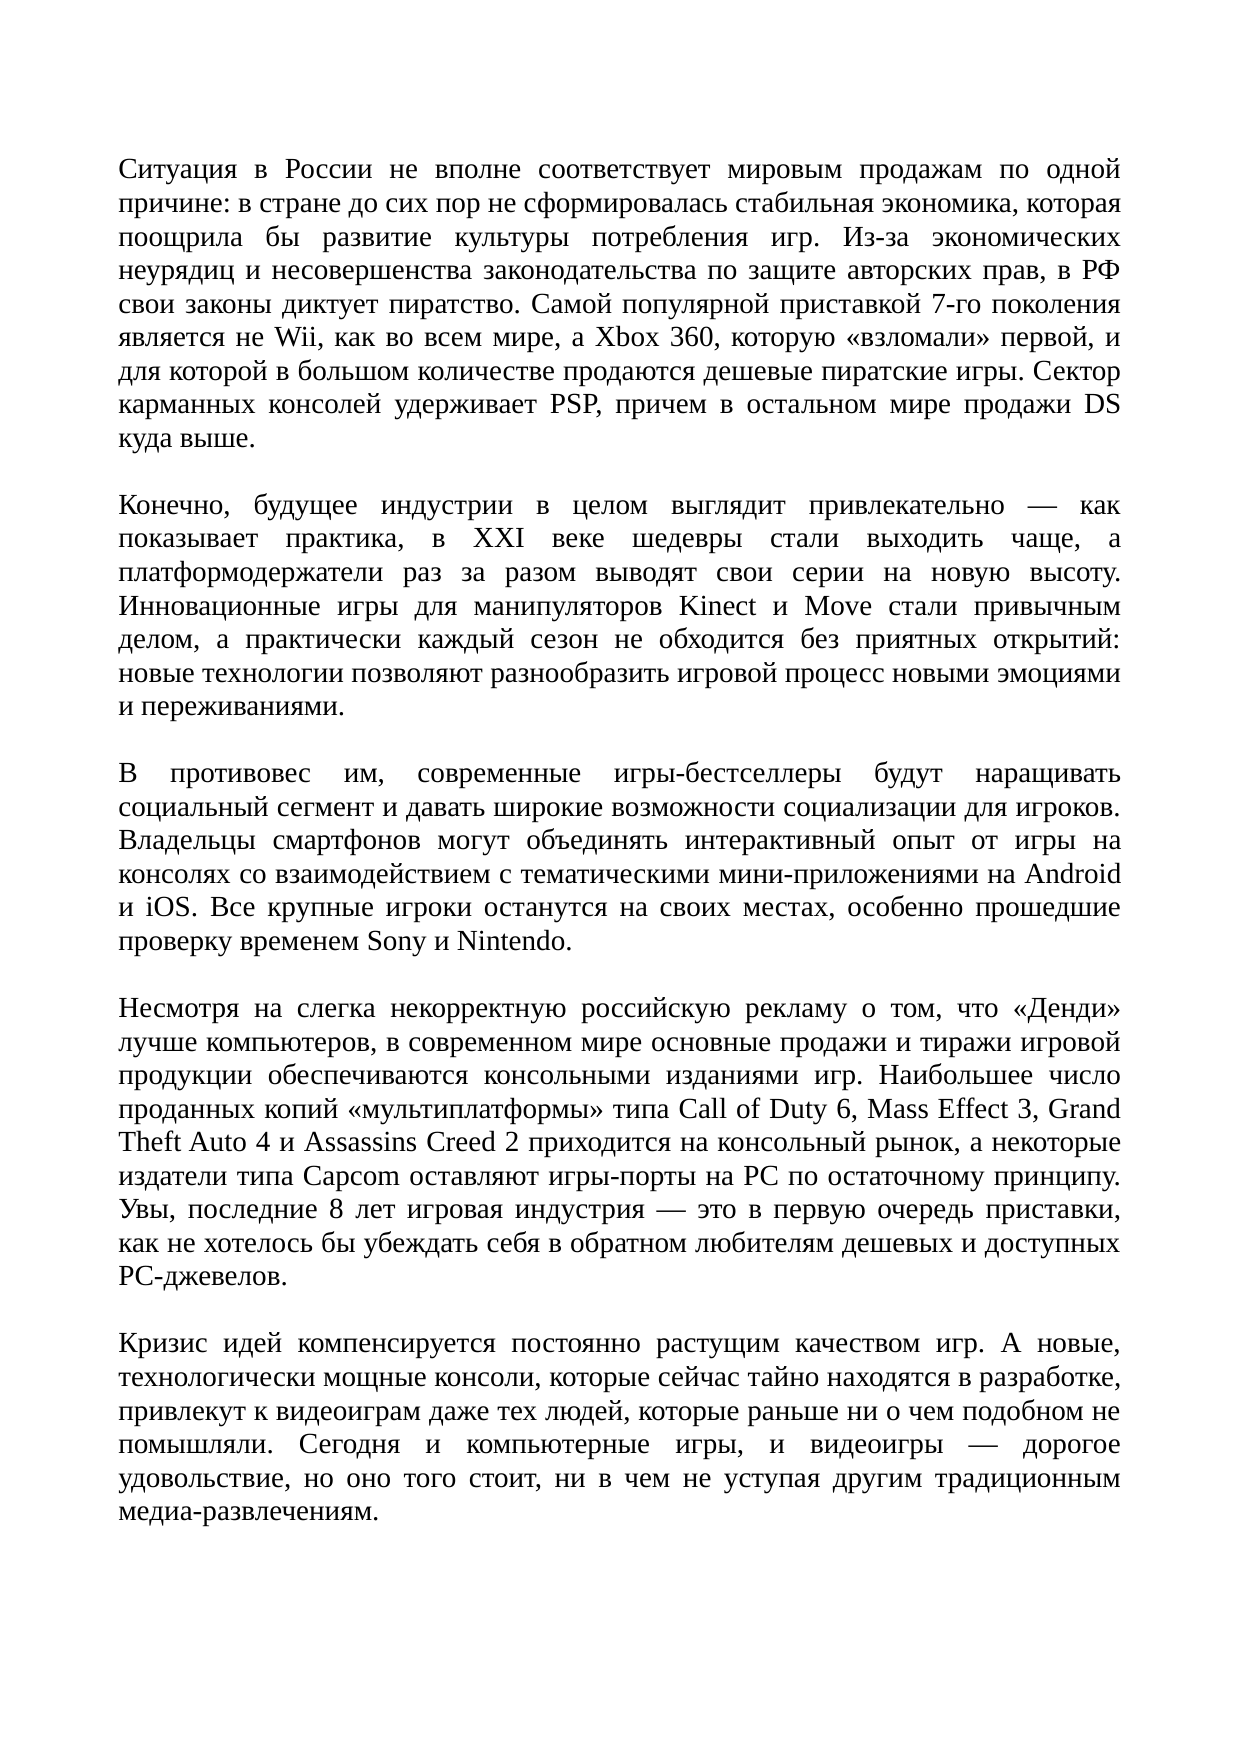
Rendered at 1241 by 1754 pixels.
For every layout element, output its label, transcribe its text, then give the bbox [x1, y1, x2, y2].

text Конечно, будущее индустрии в целом выглядит привлекательно — как показывает практика, в XXI веке шедевры стали выходить чаще, а платформодержатели раз за разом выводят свои серии на новую высоту. Инновационные игры для манипуляторов Kinect и Move стали привычным делом, а практически каждый сезон не обходится без приятных открытий: новые технологии позволяют разнообразить игровой процесс новыми эмоциями и переживаниями. [118, 487, 1122, 722]
text Несмотря на слегка некорректную российскую рекламу о том, что «Денди» лучше компьютеров, в современном мире основные продажи и тиражи игровой продукции обеспечиваются консольными изданиями игр. Наибольшее число проданных копий «мультиплатформы» типа Call of Duty 6, Mass Effect 3, Grand Theft Auto 4 и Assassins Creed 2 приходится на консольный рынок, а некоторые издатели типа Capcom оставляют игры-порты на PC по остаточному принципу. Увы, последние 8 лет игровая индустрия — это в первую очередь приставки, как не хотелось бы убеждать себя в обратном любителям дешевых и доступных PC-джевелов. [118, 990, 1122, 1292]
text В противовес им, современные игры-бестселлеры будут наращивать социальный сегмент и давать широкие возможности социализации для игроков. Владельцы смартфонов могут объединять интерактивный опыт от игры на консолях со взаимодействием с тематическими мини-приложениями на Android и iOS. Все крупные игроки останутся на своих местах, особенно прошедшие проверку временем Sony и Nintendo. [118, 755, 1122, 957]
text Кризис идей компенсируется постоянно растущим качеством игр. А новые, технологически мощные консоли, которые сейчас тайно находятся в разработке, привлекут к видеоиграм даже тех людей, которые раньше ни о чем подобном не помышляли. Сегодня и компьютерные игры, и видеоигры — дорогое удовольствие, но оно того стоит, ни в чем не уступая другим традиционным медиа-развлечениям. [118, 1326, 1122, 1527]
text Ситуация в России не вполне соответствует мировым продажам по одной причине: в стране до сих пор не сформировалась стабильная экономика, которая поощрила бы развитие культуры потребления игр. Из-за экономических неурядиц и несовершенства законодательства по защите авторских прав, в РФ свои законы диктует пиратство. Самой популярной приставкой 7-го поколения является не Wii, как во всем мире, а Xbox 360, которую «взломали» первой, и для которой в большом количестве продаются дешевые пиратские игры. Сектор карманных консолей удерживает PSP, причем в остальном мире продажи DS куда выше. [118, 152, 1122, 453]
